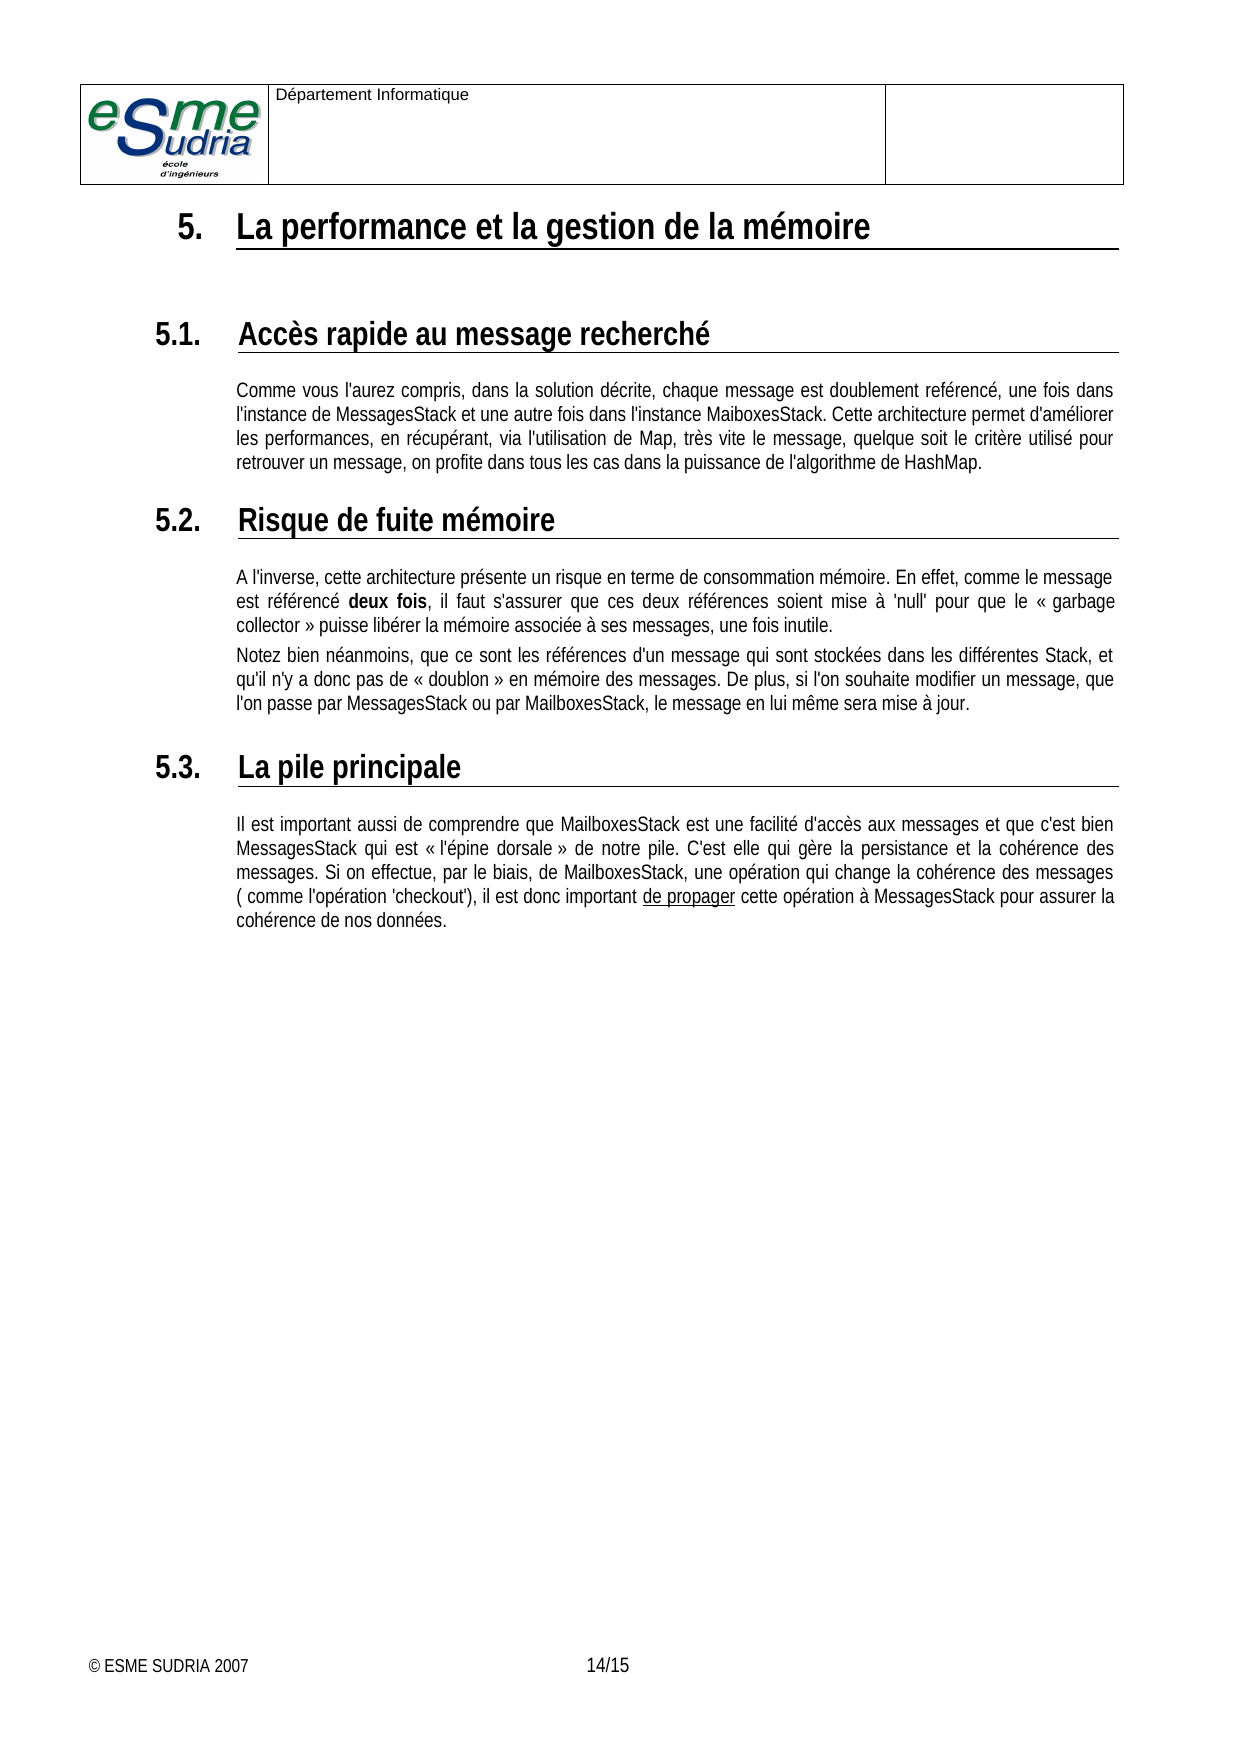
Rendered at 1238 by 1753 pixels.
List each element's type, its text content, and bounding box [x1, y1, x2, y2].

picture [86, 93, 263, 182]
subtitle Accès rapide au message recherché [238, 314, 1119, 352]
text Notez bien néanmoins, que ce sont les références d'un message qui sont stockées dans les différentes Stack, et qu'il n'y a donc pas de « doublon » en mémoire des messages. De plus, si l'on souhaite modifier un message, que l'on passe par MessagesStack ou par MailboxesStack, le message en lui même sera mise à jour. [236, 643, 1115, 715]
subtitle Risque de fuite mémoire [238, 500, 1119, 538]
subtitle La pile principale [238, 748, 1119, 786]
text Il est important aussi de comprendre que MailboxesStack est une facilité d'accès aux messages et que c'est bien MessagesStack qui est « l'épine dorsale » de notre pile. C'est elle qui gère la persistance et la cohérence des messages. Si on effectue, par le biais, de MailboxesStack, une opération qui change la cohérence des messages ( comme l'opération 'checkout'), il est donc important de propager cette opération à MessagesStack pour assurer la cohérence de nos données. [236, 812, 1115, 932]
subtitle La performance et la gestion de la mémoire [236, 204, 1119, 248]
text A l'inverse, cette architecture présente un risque en terme de consommation mémoire. En effet, comme le message est référencé deux fois, il faut s'assurer que ces deux références soient mise à 'null' pour que le « garbage collector » puisse libérer la mémoire associée à ses messages, une fois inutile. [236, 565, 1115, 637]
text Comme vous l'aurez compris, dans la solution décrite, chaque message est doublement reférencé, une fois dans l'instance de MessagesStack et une autre fois dans l'instance MaiboxesStack. Cette architecture permet d'améliorer les performances, en récupérant, via l'utilisation de Map, très vite le message, quelque soit le critère utilisé pour retrouver un message, on profite dans tous les cas dans la puissance de l'algorithme de HashMap. [236, 378, 1115, 474]
